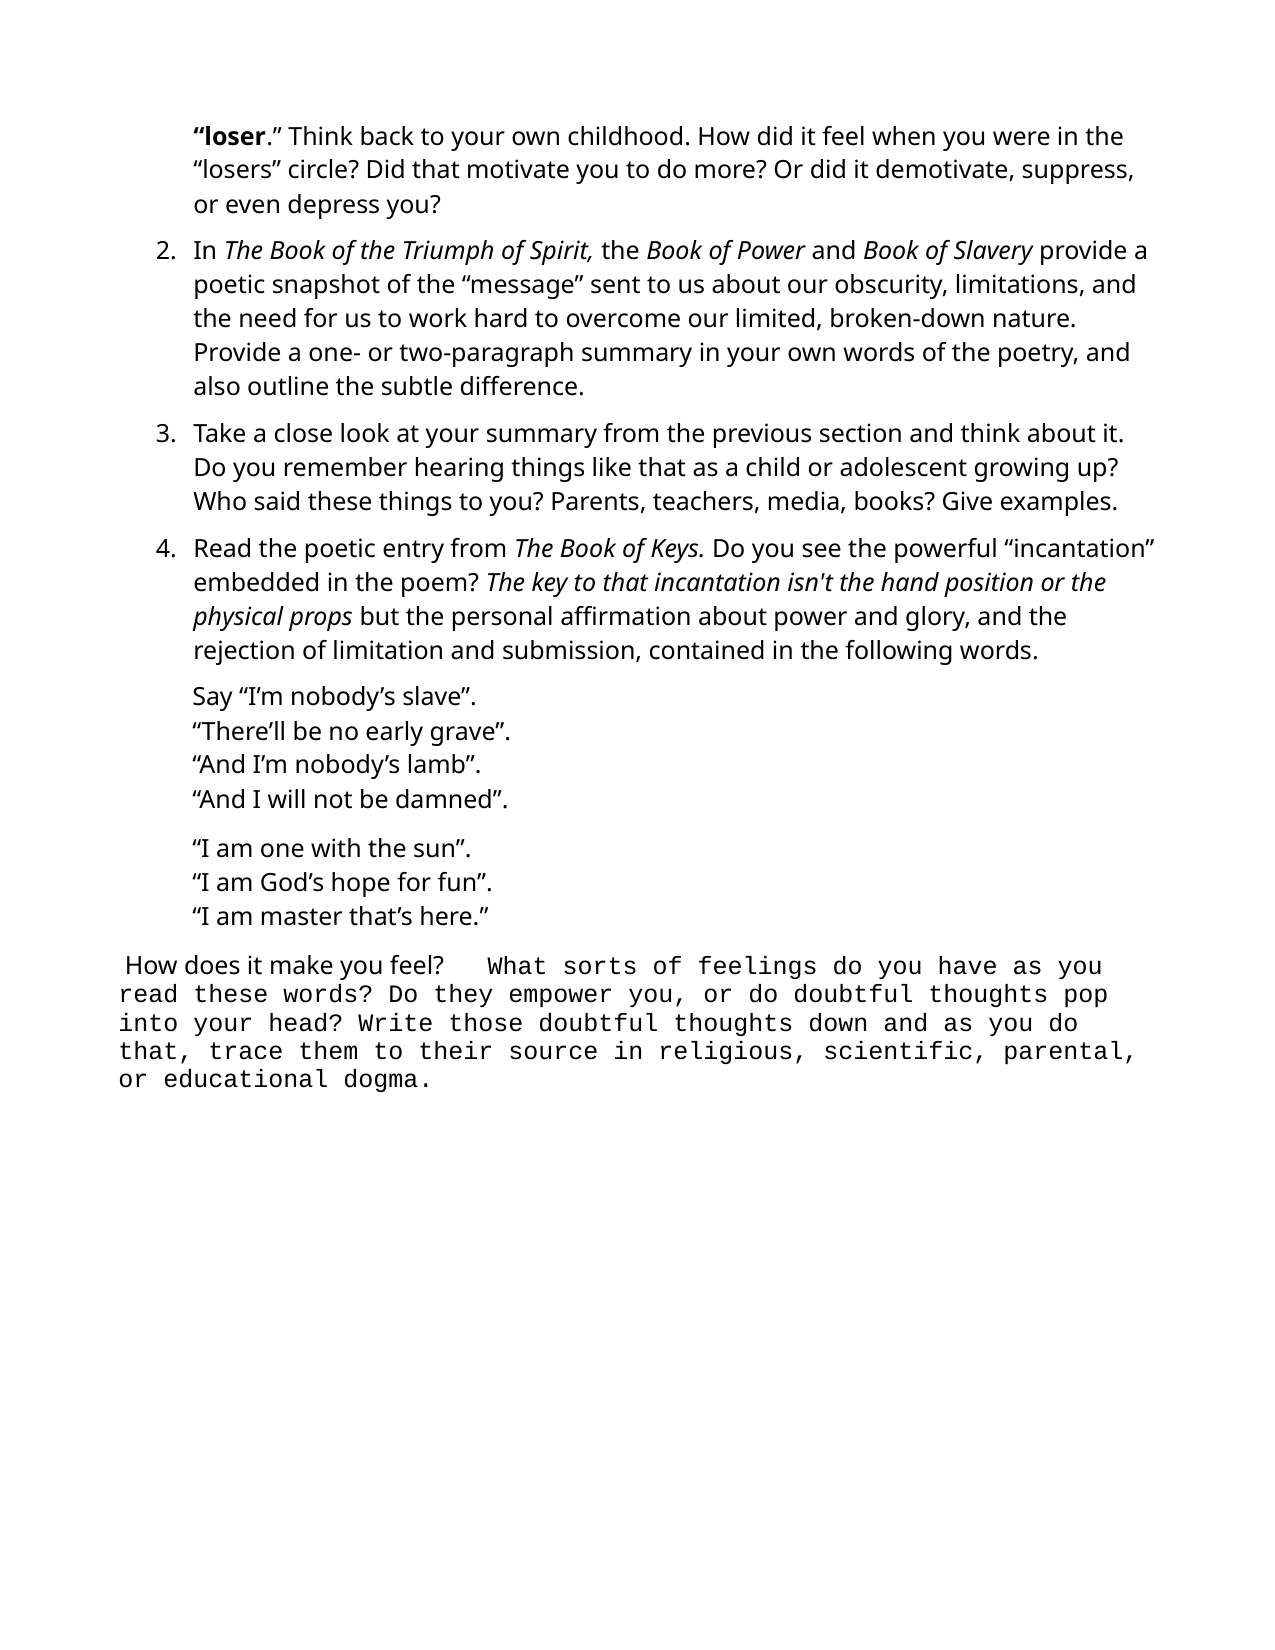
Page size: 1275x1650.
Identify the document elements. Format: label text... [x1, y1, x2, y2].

text “I am one with the sun”. “I am God’s hope for fun”. “I am master that’s here.” [192, 830, 1157, 932]
list In The Book of the Triumph of Spirit, the Book of Power and Book of Slavery provide a poetic snapshot of the “message” sent to us about our obscurity, limitations, and the need for us to work hard to overcome our limited, broken-down nature. Provide a one- or two-paragraph summary in your own words of the poetry, and also outline the subtle difference. [156, 233, 1157, 403]
list Read the poetic entry from The Book of Keys. Do you see the powerful “incantation” embedded in the poem? The key to that incantation isn't the hand position or the physical props but the personal affirmation about power and glory, and the rejection of limitation and submission, contained in the following words. [156, 530, 1157, 667]
list Take a close look at your summary from the previous section and think about it. Do you remember hearing things like that as a child or adolescent growing up? Who said these things to you? Parents, teachers, media, books? Give examples. [156, 416, 1157, 518]
text Say “I’m nobody’s slave”. “There’ll be no early grave”. “And I’m nobody’s lamb”. “And I will not be damned”. [192, 679, 1157, 815]
list “loser.” Think back to your own childhood. How did it feel when you were in the “losers” circle? Did that motivate you to do more? Or did it demotivate, suppress, or even depress you? [156, 118, 1157, 220]
text How does it make you feel? What sorts of feelings do you have as you read these words? Do they empower you, or do doubtful thoughts pop into your head? Write those doubtful thoughts down and as you do that, trace them to their source in religious, scientific, parental, or educational dogma. [118, 947, 1157, 1095]
